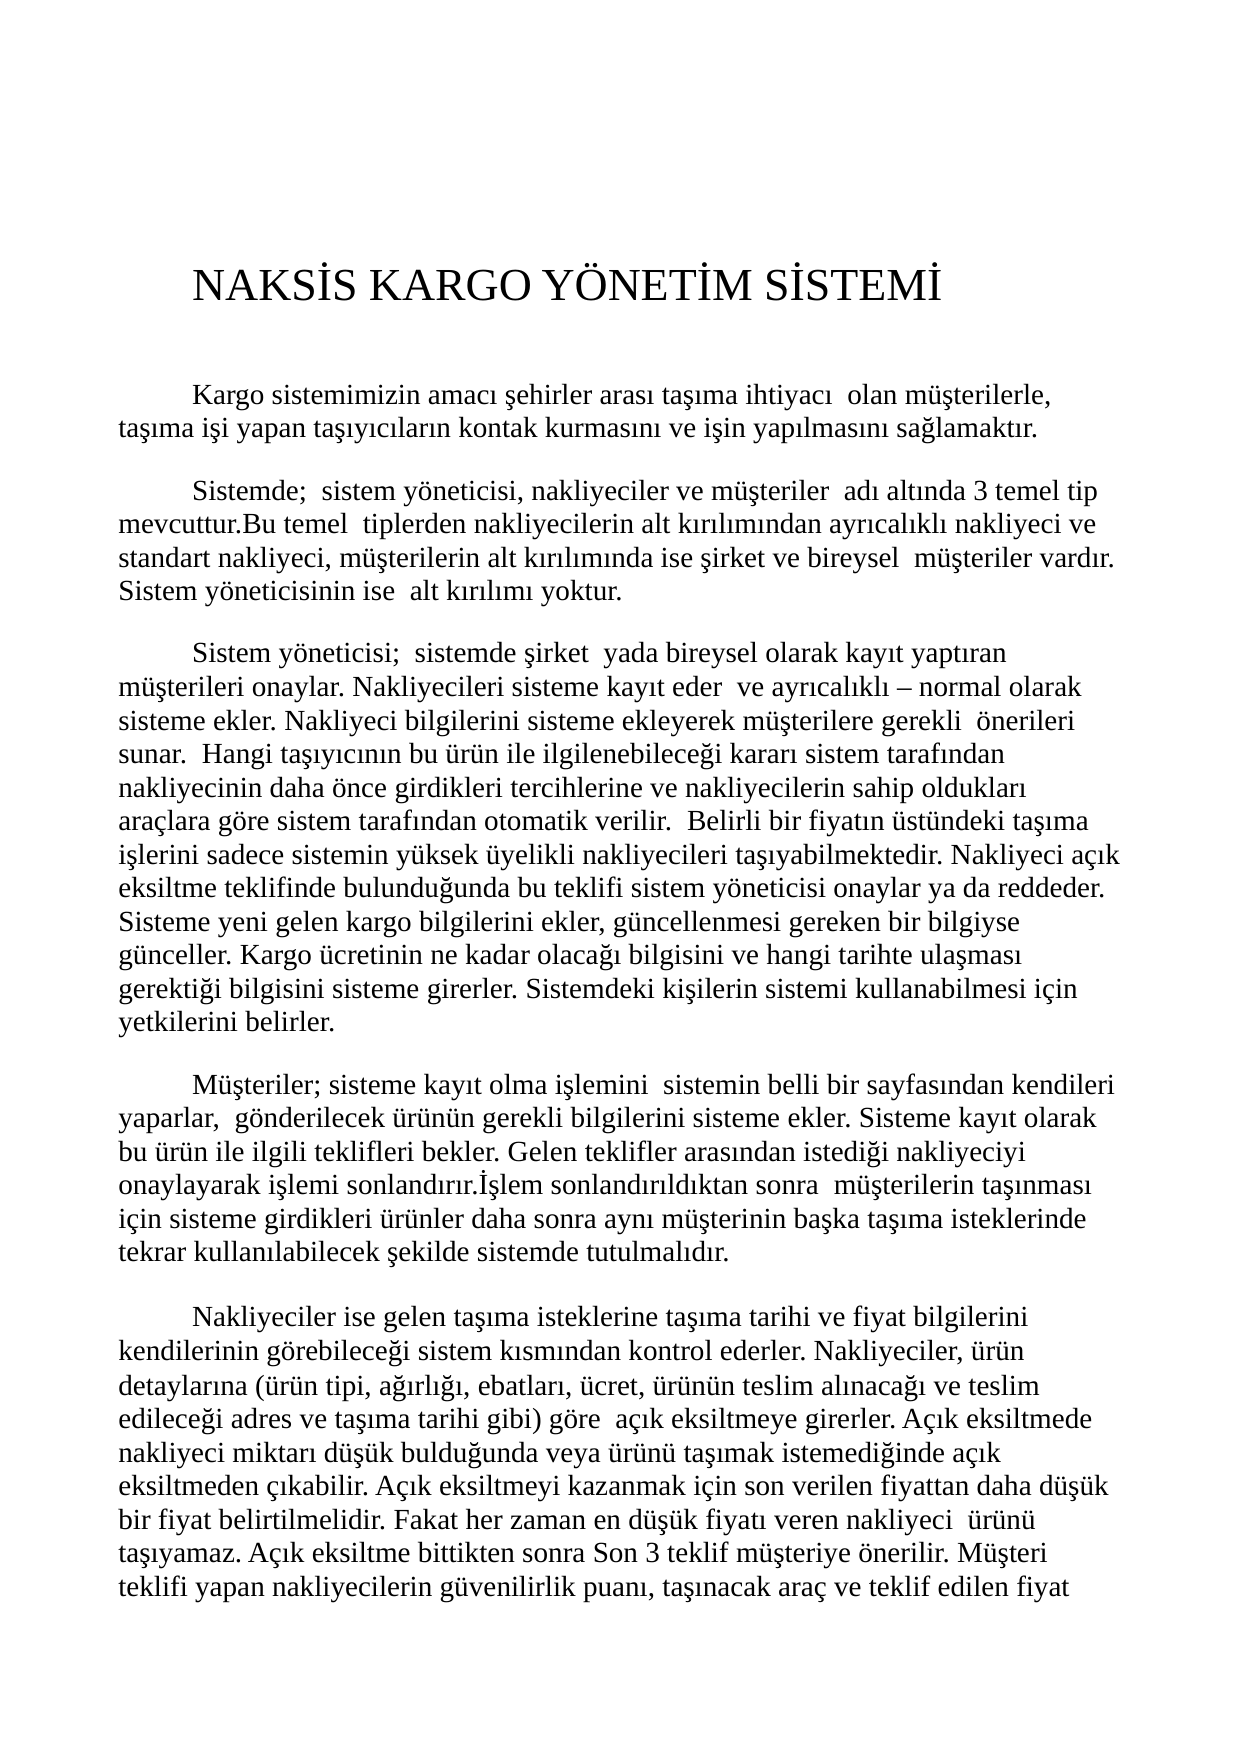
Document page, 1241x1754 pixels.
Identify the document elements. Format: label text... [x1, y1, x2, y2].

text Kargo sistemimizin amacı şehirler arası taşıma ihtiyacı olan müşterilerle, taşıma işi yapan taşıyıcıların kontak kurmasını ve işin yapılmasını sağlamaktır. [118, 377, 1122, 444]
text Sistemde; sistem yöneticisi, nakliyeciler ve müşteriler adı altında 3 temel tip mevcuttur.Bu temel tiplerden nakliyecilerin alt kırılımından ayrıcalıklı nakliyeci ve standart nakliyeci, müşterilerin alt kırılımında ise şirket ve bireysel müşteriler vardır. Sistem yöneticisinin ise alt kırılımı yoktur. [118, 473, 1122, 607]
text NAKSİS KARGO YÖNETİM SİSTEMİ [118, 257, 1122, 310]
text Nakliyeciler ise gelen taşıma isteklerine taşıma tarihi ve fiyat bilgilerini kendilerinin görebileceği sistem kısmından kontrol ederler. Nakliyeciler, ürün detaylarına (ürün tipi, ağırlığı, ebatları, ücret, ürünün teslim alınacağı ve teslim edileceği adres ve taşıma tarihi gibi) göre açık eksiltmeye girerler. Açık eksiltmede nakliyeci miktarı düşük bulduğunda veya ürünü taşımak istemediğinde açık eksiltmeden çıkabilir. Açık eksiltmeyi kazanmak için son verilen fiyattan daha düşük bir fiyat belirtilmelidir. Fakat her zaman en düşük fiyatı veren nakliyeci ürünü taşıyamaz. Açık eksiltme bittikten sonra Son 3 teklif müşteriye önerilir. Müşteri teklifi yapan nakliyecilerin güvenilirlik puanı, taşınacak araç ve teklif edilen fiyat [118, 1299, 1122, 1603]
text Müşteriler; sisteme kayıt olma işlemini sistemin belli bir sayfasından kendileri yaparlar, gönderilecek ürünün gerekli bilgilerini sisteme ekler. Sisteme kayıt olarak bu ürün ile ilgili teklifleri bekler. Gelen teklifler arasından istediği nakliyeciyi onaylayarak işlemi sonlandırır.İşlem sonlandırıldıktan sonra müşterilerin taşınması için sisteme girdikleri ürünler daha sonra aynı müşterinin başka taşıma isteklerinde tekrar kullanılabilecek şekilde sistemde tutulmalıdır. [118, 1067, 1122, 1268]
text Sistem yöneticisi; sistemde şirket yada bireysel olarak kayıt yaptıran müşterileri onaylar. Nakliyecileri sisteme kayıt eder ve ayrıcalıklı – normal olarak sisteme ekler. Nakliyeci bilgilerini sisteme ekleyerek müşterilere gerekli önerileri sunar. Hangi taşıyıcının bu ürün ile ilgilenebileceği kararı sistem tarafından nakliyecinin daha önce girdikleri tercihlerine ve nakliyecilerin sahip oldukları araçlara göre sistem tarafından otomatik verilir. Belirli bir fiyatın üstündeki taşıma işlerini sadece sistemin yüksek üyelikli nakliyecileri taşıyabilmektedir. Nakliyeci açık eksiltme teklifinde bulunduğunda bu teklifi sistem yöneticisi onaylar ya da reddeder. Sisteme yeni gelen kargo bilgilerini ekler, güncellenmesi gereken bir bilgiyse günceller. Kargo ücretinin ne kadar olacağı bilgisini ve hangi tarihte ulaşması gerektiği bilgisini sisteme girerler. Sistemdeki kişilerin sistemi kullanabilmesi için yetkilerini belirler. [118, 636, 1122, 1038]
